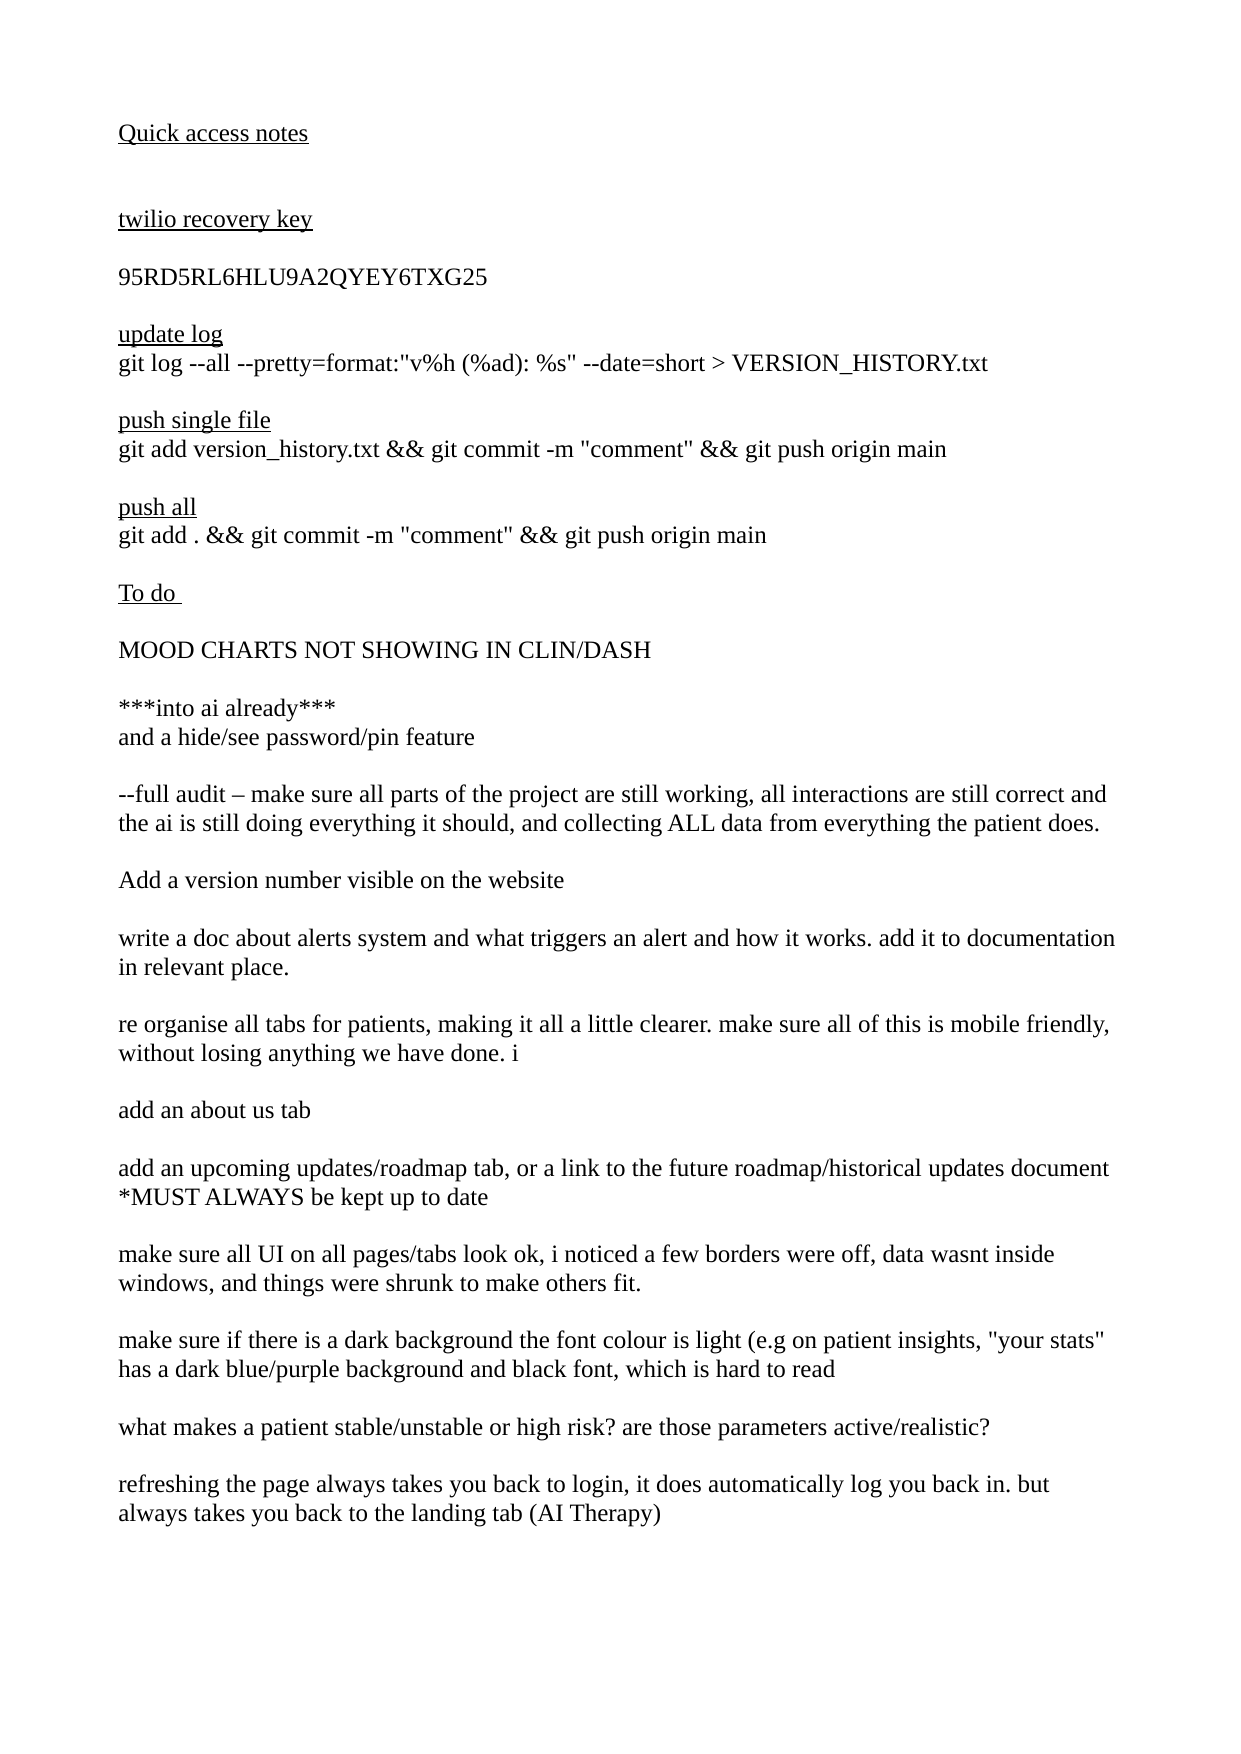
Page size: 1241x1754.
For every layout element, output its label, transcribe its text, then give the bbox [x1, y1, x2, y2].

text make sure all UI on all pages/tabs look ok, i noticed a few borders were off, data wasnt inside windows, and things were shrunk to make others fit. [118, 1239, 1122, 1297]
text push all [118, 492, 1122, 521]
text Add a version number visible on the website [118, 866, 1122, 894]
text make sure if there is a dark background the font colour is light (e.g on patient insights, "your stats" has a dark blue/purple background and black font, which is hard to read [118, 1326, 1122, 1383]
text add an upcoming updates/roadmap tab, or a link to the future roadmap/historical updates document *MUST ALWAYS be kept up to date [118, 1153, 1122, 1211]
text git add . && git commit -m "comment" && git push origin main [118, 521, 1122, 549]
text 95RD5RL6HLU9A2QYEY6TXG25 [118, 262, 1122, 291]
text git log --all --pretty=format:"v%h (%ad): %s" --date=short > VERSION_HISTORY.txt [118, 348, 1122, 406]
text write a doc about alerts system and what triggers an alert and how it works. add it to documentation in relevant place. [118, 923, 1122, 981]
text git add version_history.txt && git commit -m "comment" && git push origin main [118, 434, 1122, 463]
text update log [118, 319, 1122, 348]
text and a hide/see password/pin feature [118, 722, 1122, 751]
text --full audit – make sure all parts of the project are still working, all interactions are still correct and the ai is still doing everything it should, and collecting ALL data from everything the patient does. [118, 779, 1122, 837]
text what makes a patient stable/unstable or high risk? are those parameters active/realistic? [118, 1412, 1122, 1441]
text ***into ai already*** [118, 693, 1122, 722]
text refreshing the page always takes you back to login, it does automatically log you back in. but always takes you back to the landing tab (AI Therapy) [118, 1469, 1122, 1527]
text Quick access notes [118, 118, 1122, 147]
text MOOD CHARTS NOT SHOWING IN CLIN/DASH [118, 636, 1122, 664]
text push single file [118, 406, 1122, 434]
text twilio recovery key [118, 204, 1122, 233]
text add an about us tab [118, 1096, 1122, 1124]
text To do [118, 578, 1122, 607]
text re organise all tabs for patients, making it all a little clearer. make sure all of this is mobile friendly, without losing anything we have done. i [118, 1009, 1122, 1067]
